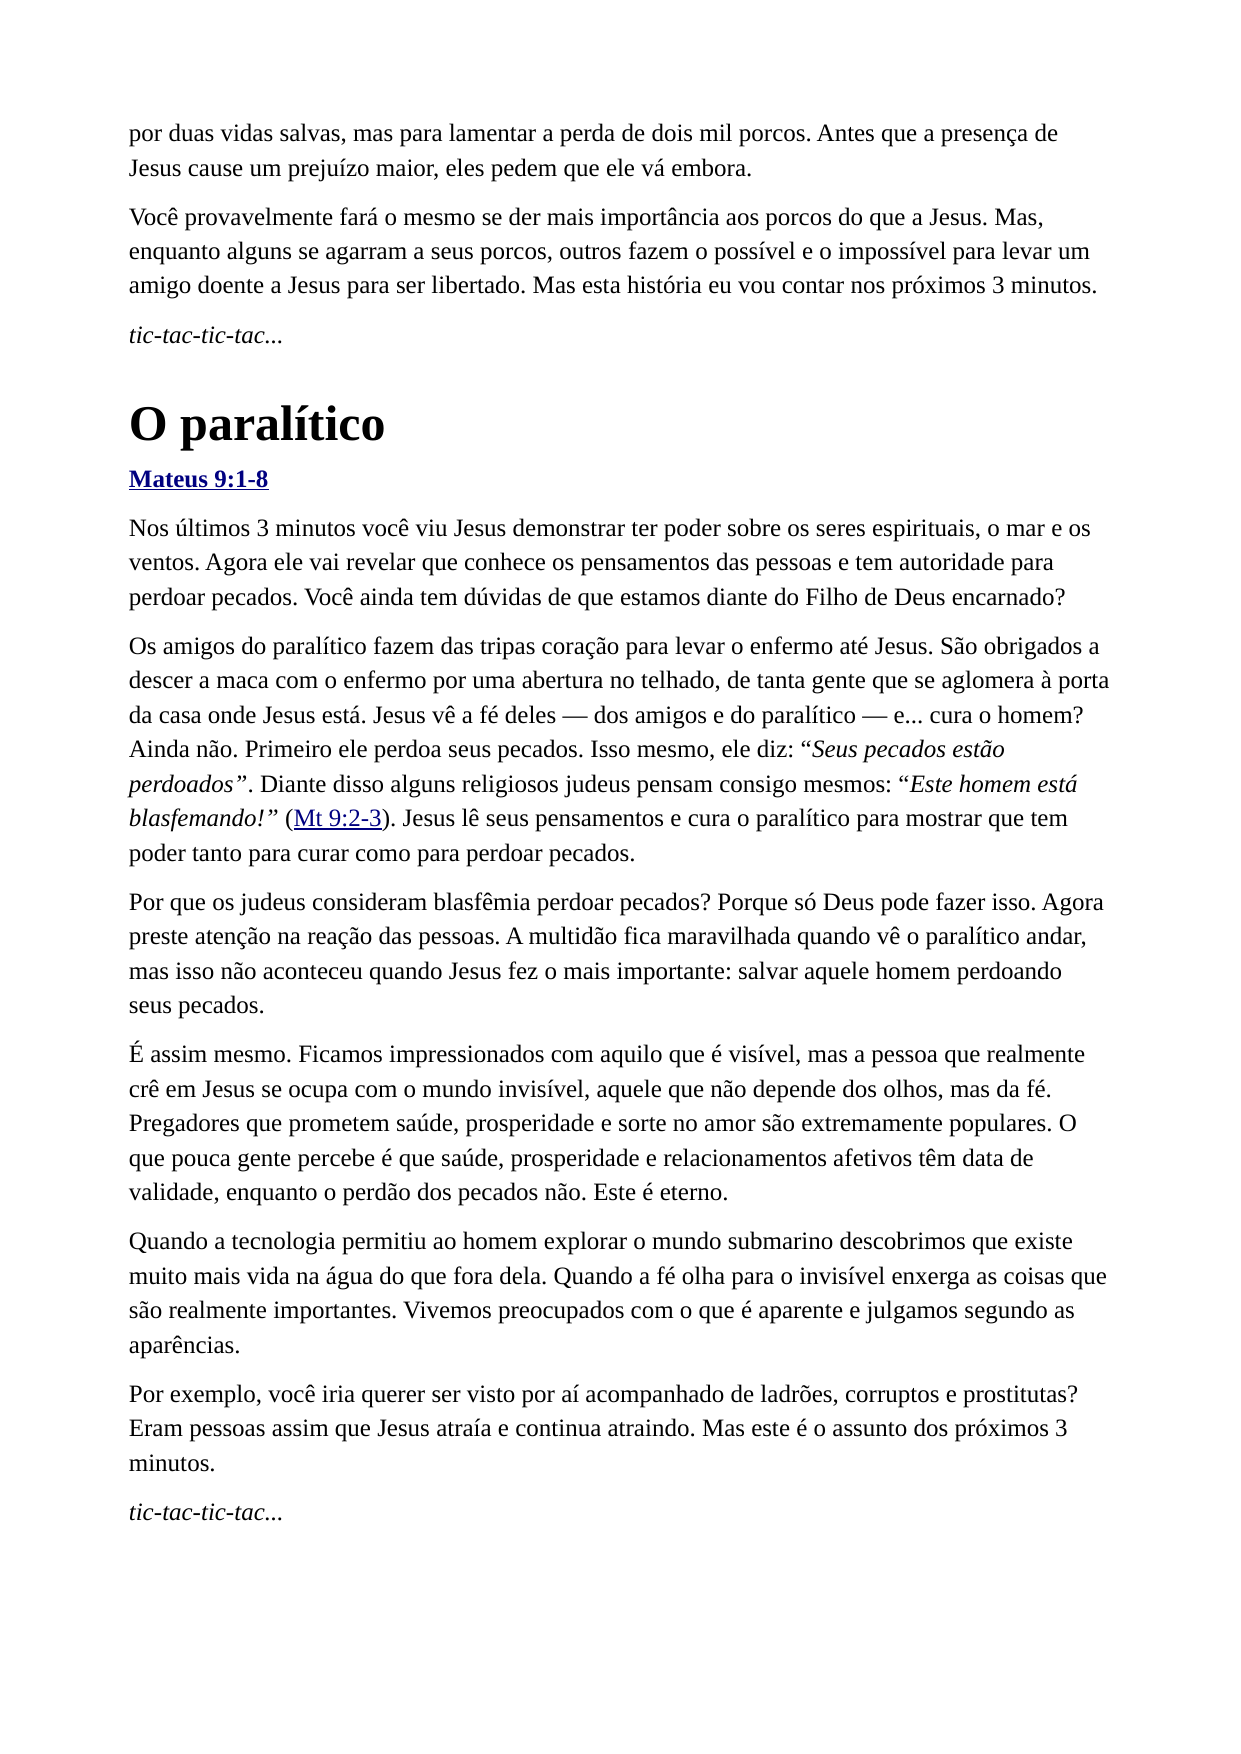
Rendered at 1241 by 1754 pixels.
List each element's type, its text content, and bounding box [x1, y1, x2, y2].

subtitle O paralítico [129, 394, 1111, 451]
text Por que os judeus consideram blasfêmia perdoar pecados? Porque só Deus pode fazer isso. Agora preste atenção na reação das pessoas. A multidão fica maravilhada quando vê o paralítico andar, mas isso não aconteceu quando Jesus fez o mais importante: salvar aquele homem perdoando seus pecados. [129, 887, 1111, 1019]
text Os amigos do paralítico fazem das tripas coração para levar o enfermo até Jesus. São obrigados a descer a maca com o enfermo por uma abertura no telhado, de tanta gente que se aglomera à porta da casa onde Jesus está. Jesus vê a fé deles — dos amigos e do paralítico — e... cura o homem? Ainda não. Primeiro ele perdoa seus pecados. Isso mesmo, ele diz: “Seus pecados estão perdoados”. Diante disso alguns religiosos judeus pensam consigo mesmos: “Este homem está blasfemando!” (Mt 9:2-3). Jesus lê seus pensamentos e cura o paralítico para mostrar que tem poder tanto para curar como para perdoar pecados. [129, 631, 1111, 866]
text Mateus 9:1-8 [129, 464, 1111, 492]
text É assim mesmo. Ficamos impressionados com aquilo que é visível, mas a pessoa que realmente crê em Jesus se ocupa com o mundo invisível, aquele que não depende dos olhos, mas da fé. Pregadores que prometem saúde, prosperidade e sorte no amor são extremamente populares. O que pouca gente percebe é que saúde, prosperidade e relacionamentos afetivos têm data de validade, enquanto o perdão dos pecados não. Este é eterno. [129, 1039, 1111, 1206]
text tic-tac-tic-tac... [129, 320, 1111, 348]
text Por exemplo, você iria querer ser visto por aí acompanhado de ladrões, corruptos e prostitutas? Eram pessoas assim que Jesus atraía e continua atraindo. Mas este é o assunto dos próximos 3 minutos. [129, 1379, 1111, 1476]
text tic-tac-tic-tac... [129, 1497, 1111, 1526]
text Quando a tecnologia permitiu ao homem explorar o mundo submarino descobrimos que existe muito mais vida na água do que fora dela. Quando a fé olha para o invisível enxerga as coisas que são realmente importantes. Vivemos preocupados com o que é aparente e julgamos segundo as aparências. [129, 1226, 1111, 1358]
text Você provavelmente fará o mesmo se der mais importância aos porcos do que a Jesus. Mas, enquanto alguns se agarram a seus porcos, outros fazem o possível e o impossível para levar um amigo doente a Jesus para ser libertado. Mas esta história eu vou contar nos próximos 3 minutos. [129, 202, 1111, 299]
text Nos últimos 3 minutos você viu Jesus demonstrar ter poder sobre os seres espirituais, o mar e os ventos. Agora ele vai revelar que conhece os pensamentos das pessoas e tem autoridade para perdoar pecados. Você ainda tem dúvidas de que estamos diante do Filho de Deus encarnado? [129, 513, 1111, 611]
text por duas vidas salvas, mas para lamentar a perda de dois mil porcos. Antes que a presença de Jesus cause um prejuízo maior, eles pedem que ele vá embora. [129, 118, 1111, 181]
